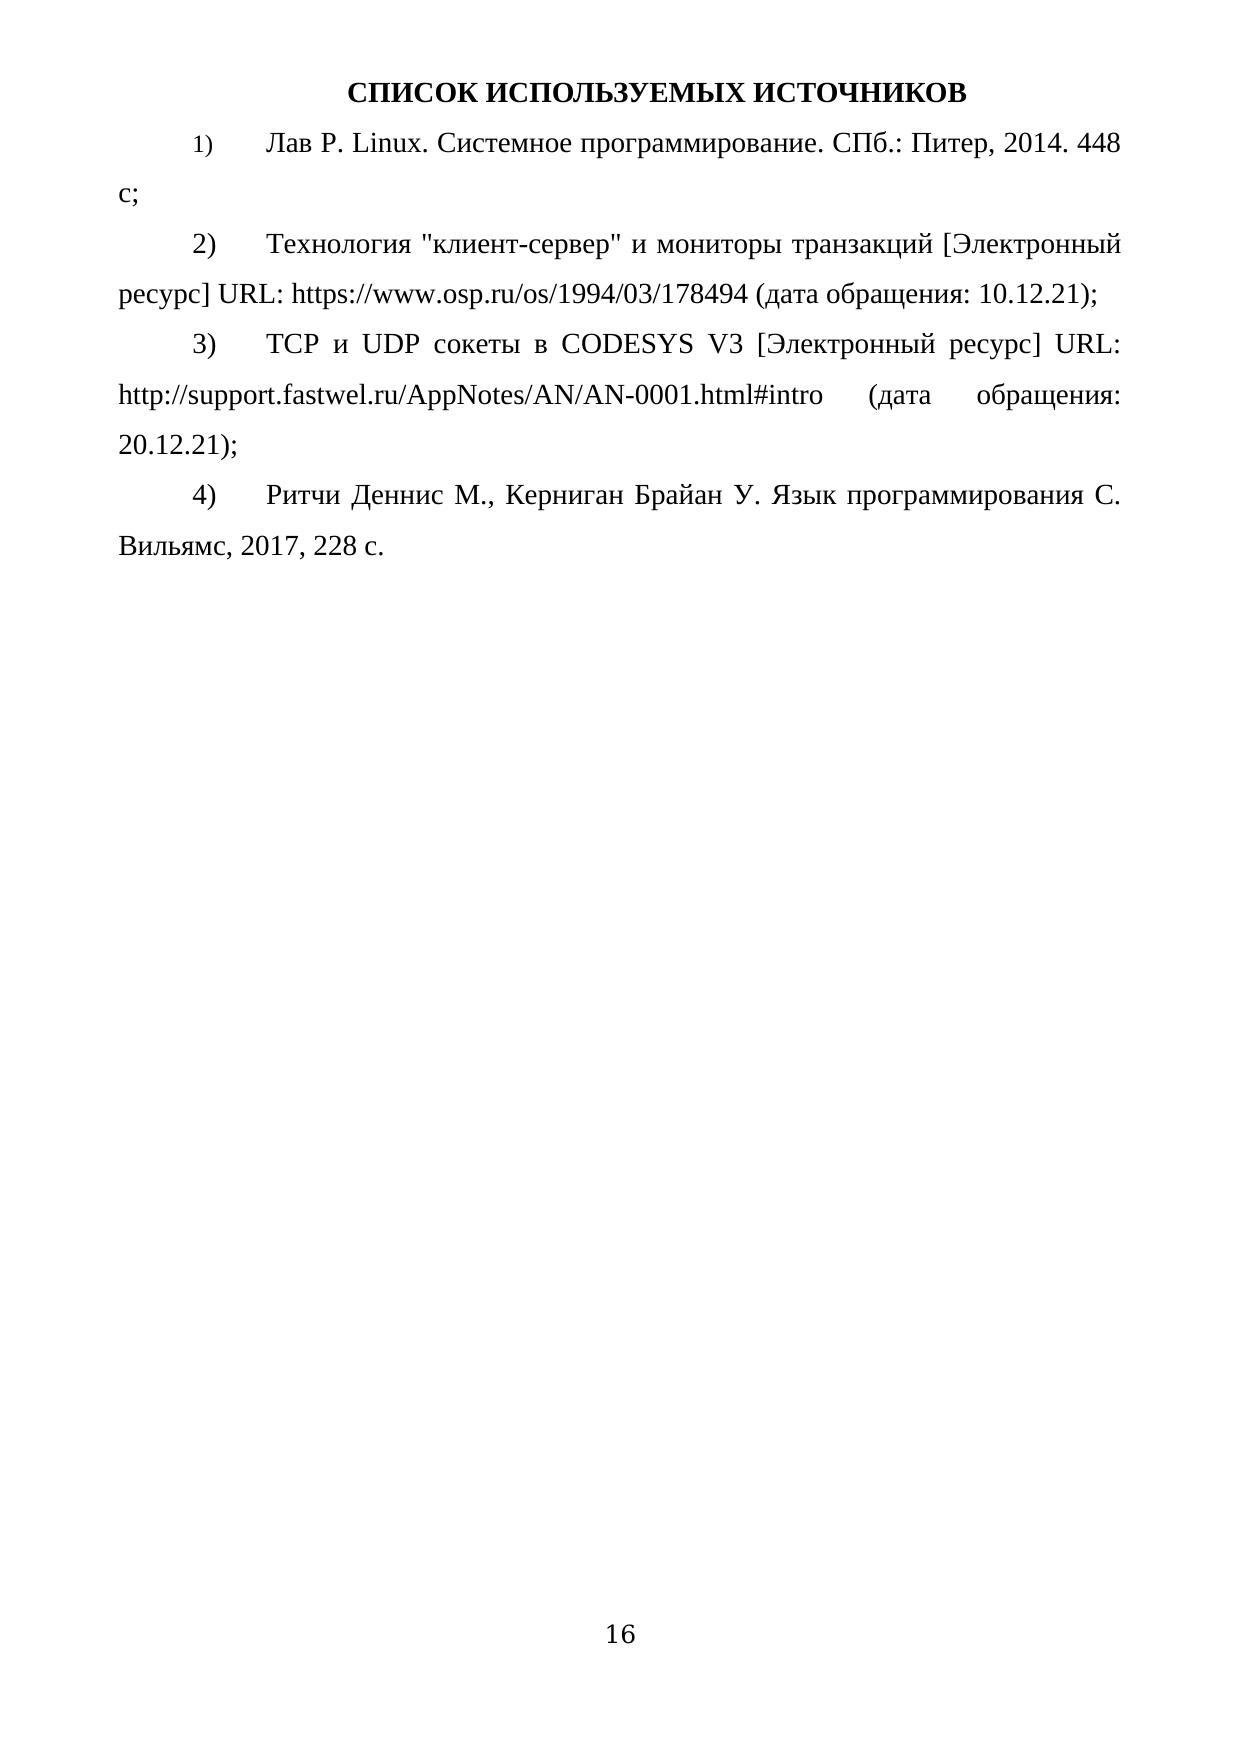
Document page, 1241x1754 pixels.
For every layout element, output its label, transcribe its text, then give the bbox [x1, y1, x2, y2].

text СПИСОК ИСПОЛЬЗУЕМЫХ ИСТОЧНИКОВ [118, 75, 1122, 108]
list TCP и UDP сокеты в CODESYS V3 [Электронный ресурс] URL: http://support.fastwel.ru/AppNotes/AN/AN-0001.html#intro (дата обращения: 20.12.21); [118, 327, 1122, 461]
list Технология "клиент-сервер" и мониторы транзакций [Электронный ресурс] URL: https://www.osp.ru/os/1994/03/178494 (дата обращения: 10.12.21); [118, 226, 1122, 310]
list Лав Р. Linux. Системное программирование. СПб.: Питер, 2014. 448 c; [118, 125, 1122, 209]
list Ритчи Деннис М., Керниган Брайан У. Язык программирования C. Вильямс, 2017, 228 с. [118, 477, 1122, 561]
